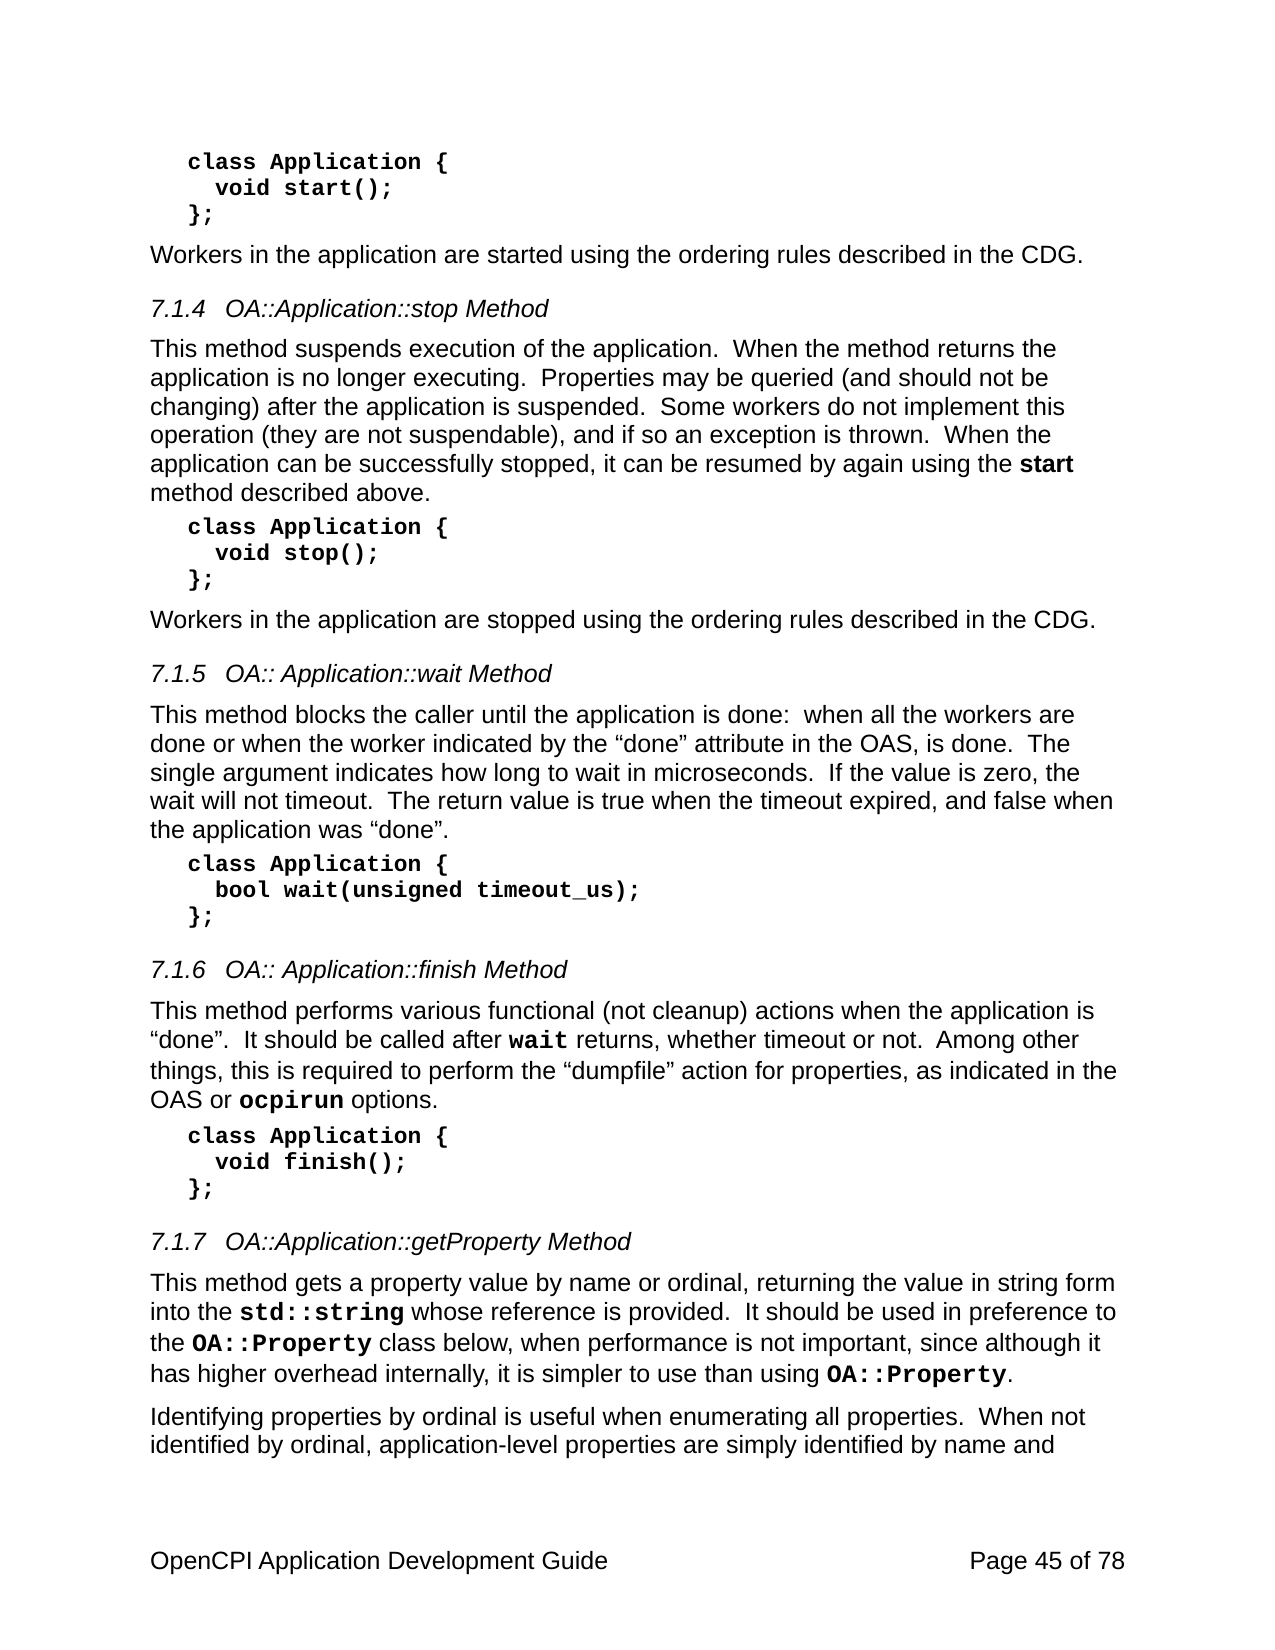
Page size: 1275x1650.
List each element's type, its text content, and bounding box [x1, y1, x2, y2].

subtitle OA::Application::getProperty Method [150, 1227, 1125, 1256]
subtitle OA:: Application::wait Method [150, 659, 1125, 688]
text Identifying properties by ordinal is useful when enumerating all properties. When not identified by ordinal, application-level properties are simply identified by name and [150, 1402, 1125, 1459]
text This method performs various functional (not cleanup) actions when the application is “done”. It should be called after wait returns, whether timeout or not. Among other things, this is required to perform the “dumpfile” action for properties, as indicated in the OAS or ocpirun options. [150, 996, 1125, 1116]
subtitle OA::Application::stop Method [150, 293, 1125, 322]
text class Application { void finish(); }; [187, 1124, 1125, 1202]
subtitle OA:: Application::finish Method [150, 956, 1125, 984]
text This method gets a property value by name or ordinal, returning the value in string form into the std::string whose reference is provided. It should be used in preference to the OA::Property class below, when performance is not important, since although it has higher overhead internally, it is simpler to use than using OA::Property. [150, 1268, 1125, 1390]
text Workers in the application are stopped using the ordering rules described in the CDG. [150, 606, 1125, 634]
text Workers in the application are started using the ordering rules described in the CDG. [150, 240, 1125, 268]
text class Application { void start(); }; [187, 150, 1125, 228]
text This method suspends execution of the application. When the method returns the application is no longer executing. Properties may be queried (and should not be changing) after the application is suspended. Some workers do not implement this operation (they are not suspendable), and if so an exception is thrown. When the application can be successfully stopped, it can be resumed by again using the start method described above. [150, 334, 1125, 507]
text class Application { void stop(); }; [187, 516, 1125, 593]
text class Application { bool wait(unsigned timeout_us); }; [187, 853, 1125, 931]
text This method blocks the caller until the application is done: when all the workers are done or when the worker indicated by the “done” attribute in the OAS, is done. The single argument indicates how long to wait in microseconds. If the value is zero, the wait will not timeout. The return value is true when the timeout expired, and false when the application was “done”. [150, 700, 1125, 844]
